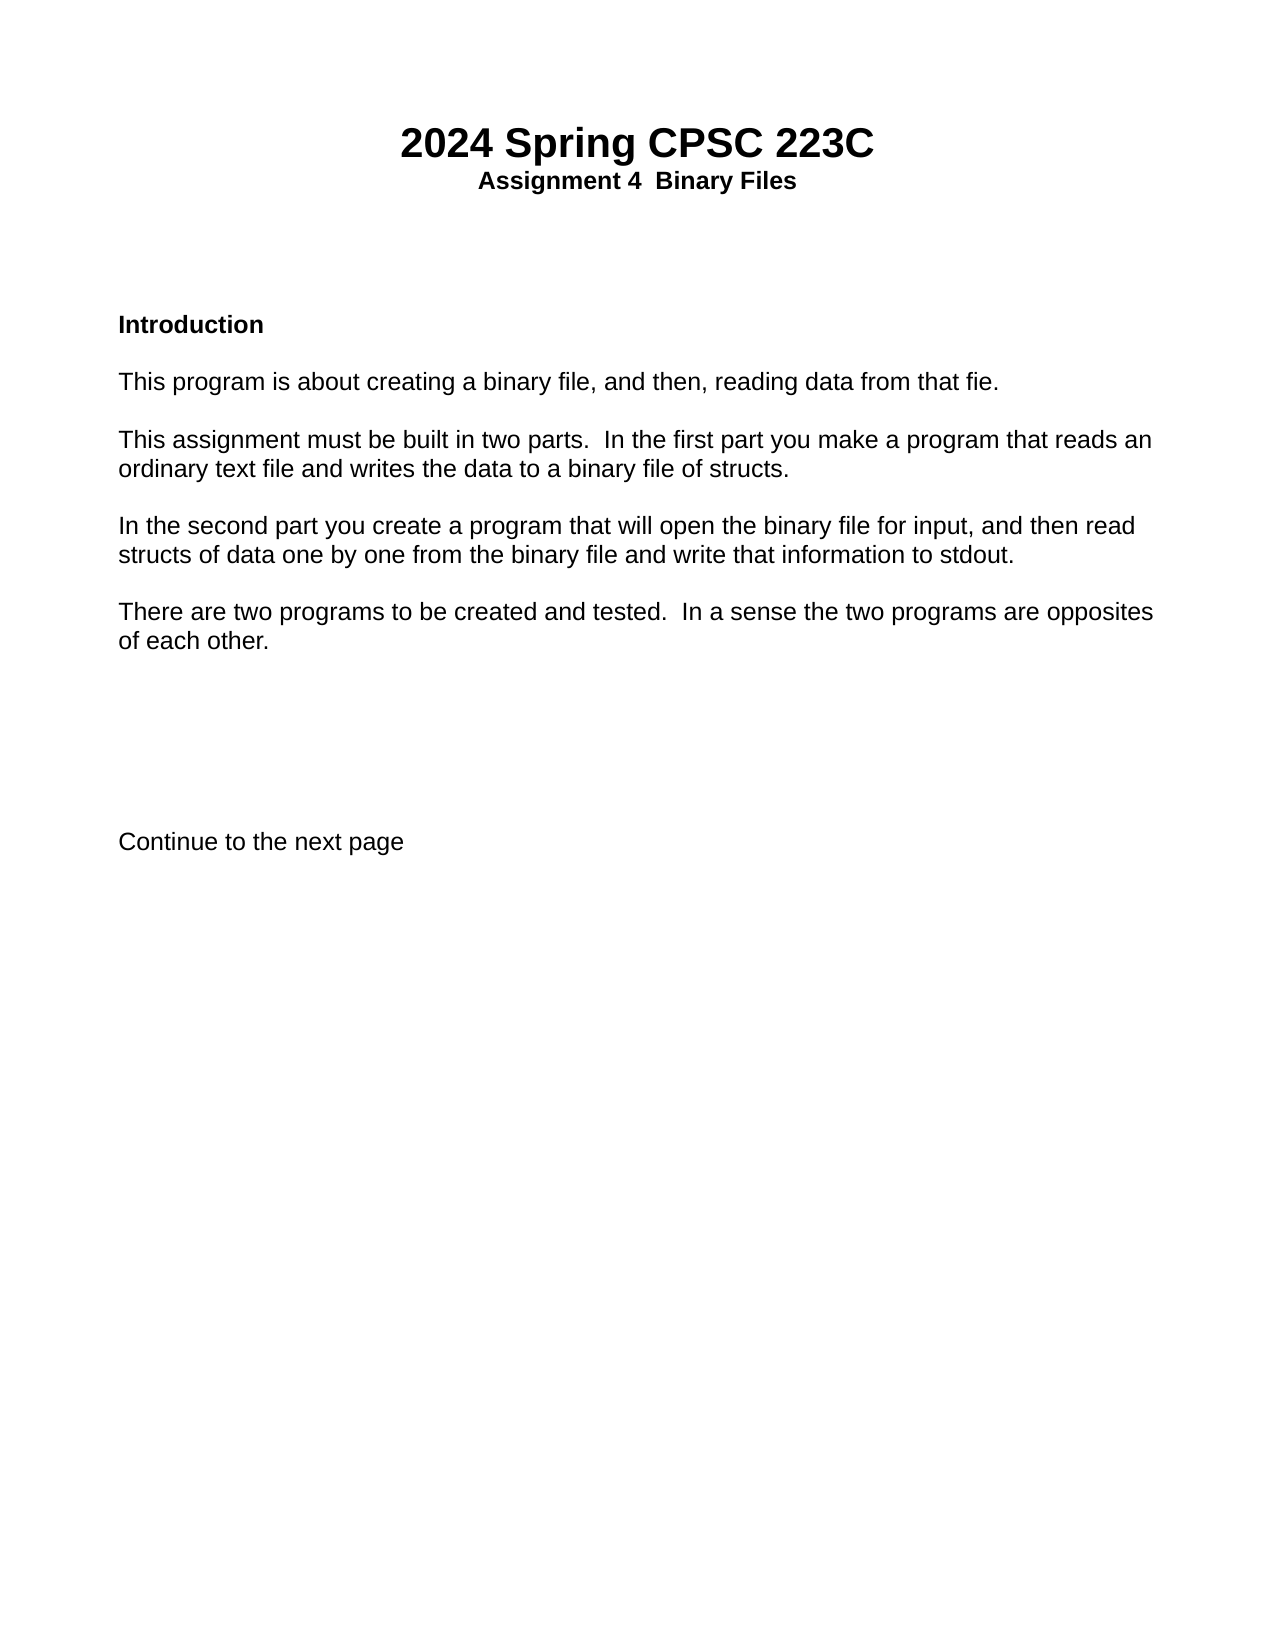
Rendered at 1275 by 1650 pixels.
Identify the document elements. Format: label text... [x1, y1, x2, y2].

text 2024 Spring CPSC 223C [118, 118, 1157, 166]
text Continue to the next page [118, 827, 1157, 856]
text There are two programs to be created and tested. In a sense the two programs are opposites of each other. [118, 597, 1157, 655]
text This assignment must be built in two parts. In the first part you make a program that reads an ordinary text file and writes the data to a binary file of structs. [118, 425, 1157, 482]
text In the second part you create a program that will open the binary file for input, and then read structs of data one by one from the binary file and write that information to stdout. [118, 511, 1157, 568]
text This program is about creating a binary file, and then, reading data from that fie. [118, 367, 1157, 396]
text Introduction [118, 310, 1157, 338]
text Assignment 4 Binary Files [118, 166, 1157, 195]
